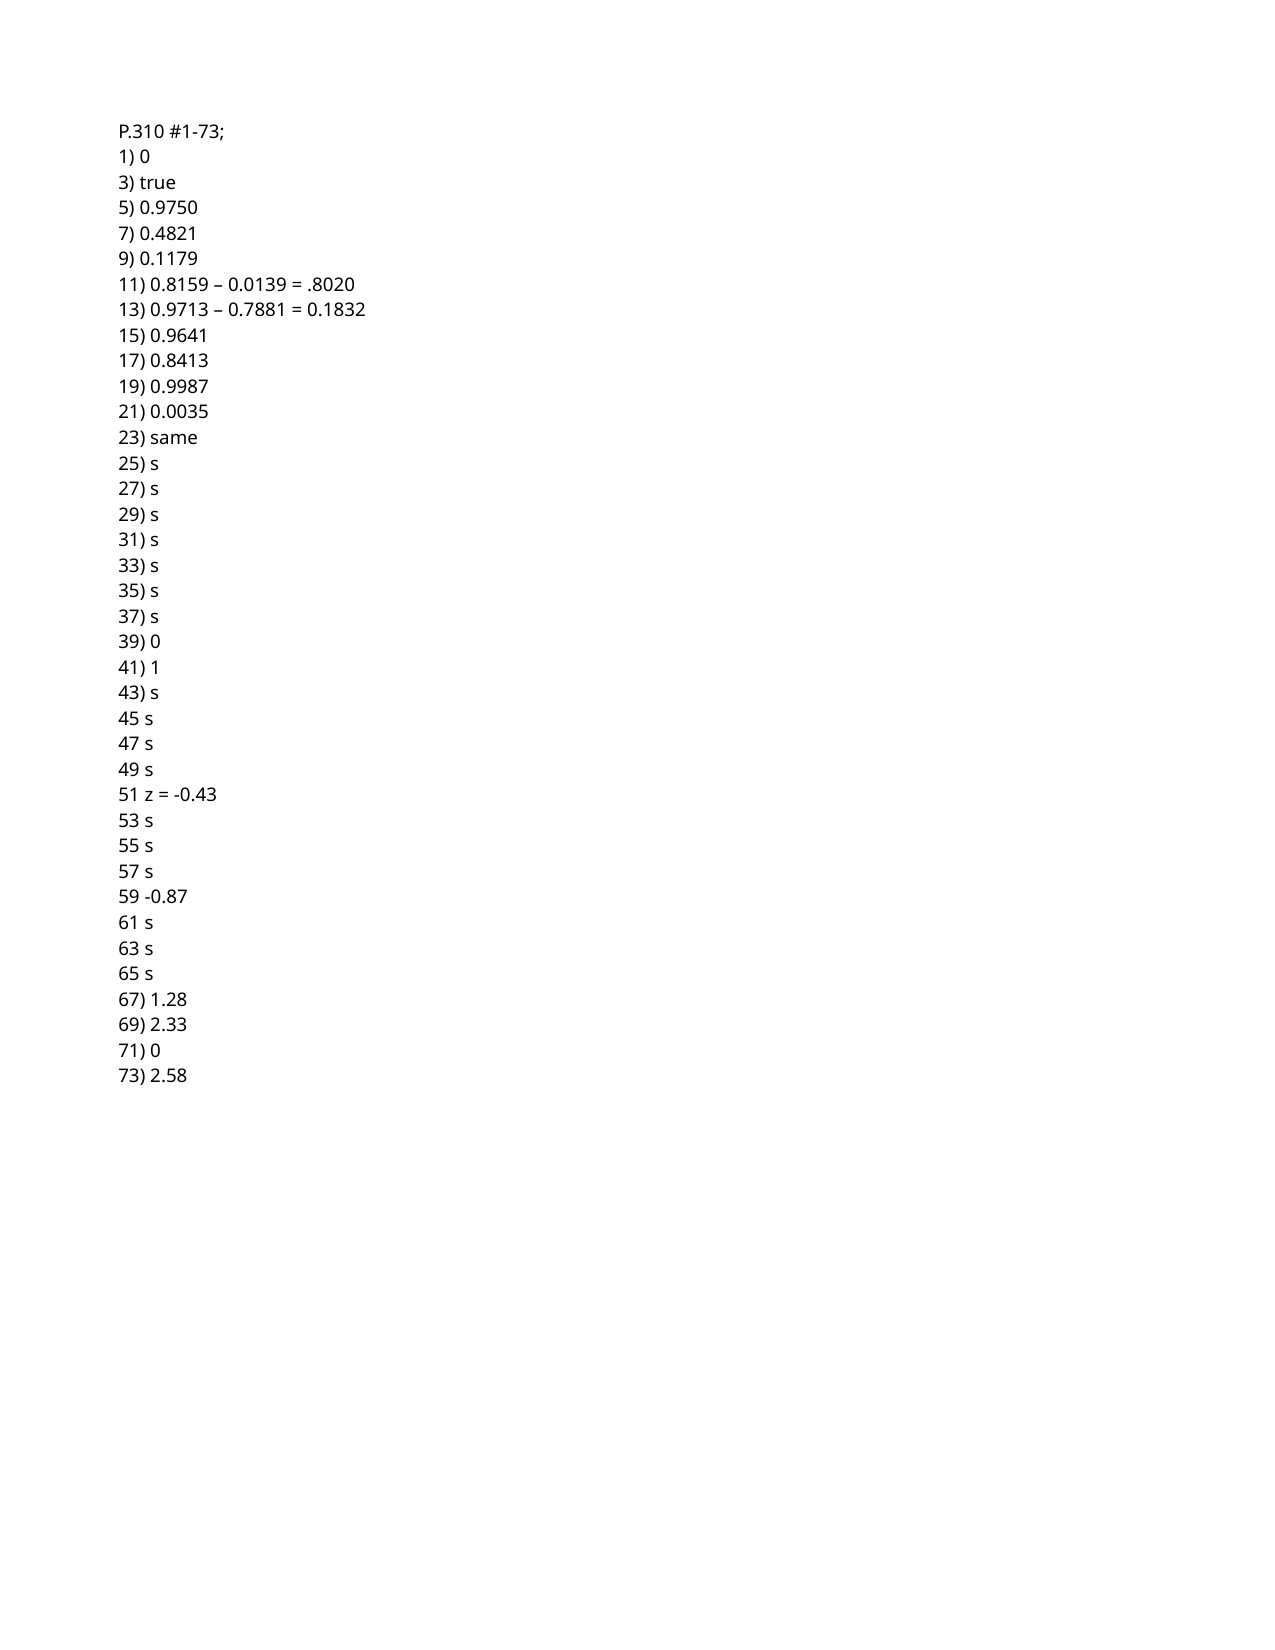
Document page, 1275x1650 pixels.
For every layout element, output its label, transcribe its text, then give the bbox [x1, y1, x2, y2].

text 1) 0 [118, 144, 1157, 169]
text 9) 0.1179 [118, 246, 1157, 271]
text 41) 1 [118, 654, 1157, 679]
text 65 s [118, 960, 1157, 986]
text 67) 1.28 [118, 986, 1157, 1011]
text 59 -0.87 [118, 884, 1157, 909]
text 49 s [118, 756, 1157, 782]
text P.310 #1-73; [118, 118, 1157, 144]
text 35) s [118, 577, 1157, 603]
text 17) 0.8413 [118, 348, 1157, 373]
text 45 s [118, 705, 1157, 731]
text 39) 0 [118, 628, 1157, 654]
text 19) 0.9987 [118, 373, 1157, 399]
text 13) 0.9713 – 0.7881 = 0.1832 [118, 297, 1157, 322]
text 53 s [118, 807, 1157, 833]
text 69) 2.33 [118, 1011, 1157, 1037]
text 43) s [118, 679, 1157, 705]
text 61 s [118, 909, 1157, 935]
text 71) 0 [118, 1037, 1157, 1062]
text 29) s [118, 501, 1157, 526]
text 31) s [118, 526, 1157, 552]
text 51 z = -0.43 [118, 782, 1157, 807]
text 23) same [118, 424, 1157, 450]
text 5) 0.9750 [118, 195, 1157, 220]
text 25) s [118, 450, 1157, 475]
text 27) s [118, 475, 1157, 501]
text 15) 0.9641 [118, 322, 1157, 348]
text 73) 2.58 [118, 1062, 1157, 1088]
text 55 s [118, 833, 1157, 858]
text 21) 0.0035 [118, 399, 1157, 424]
text 57 s [118, 858, 1157, 884]
text 11) 0.8159 – 0.0139 = .8020 [118, 271, 1157, 297]
text 33) s [118, 552, 1157, 577]
text 63 s [118, 935, 1157, 960]
text 7) 0.4821 [118, 220, 1157, 246]
text 3) true [118, 169, 1157, 195]
text 47 s [118, 731, 1157, 756]
text 37) s [118, 603, 1157, 628]
